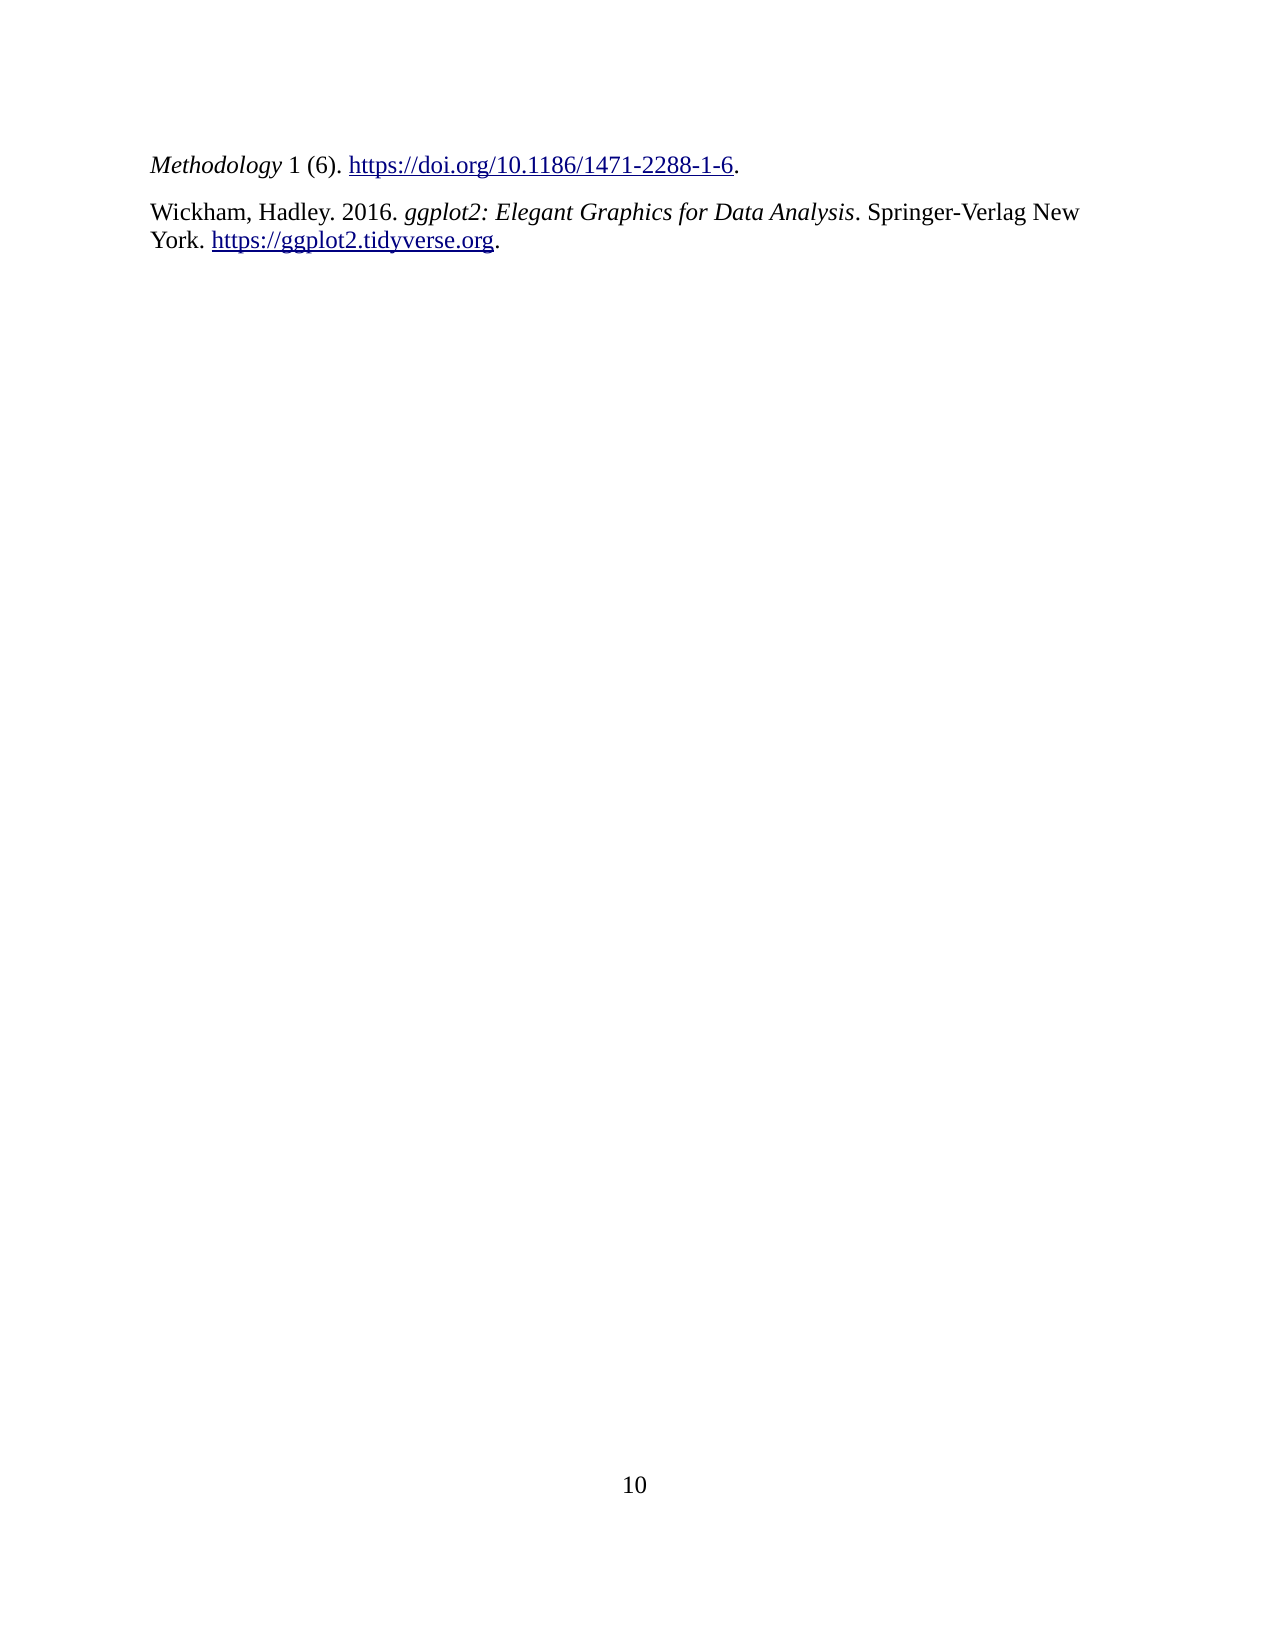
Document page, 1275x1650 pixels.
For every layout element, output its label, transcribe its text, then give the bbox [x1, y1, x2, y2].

text Wickham, Hadley. 2016. ggplot2: Elegant Graphics for Data Analysis. Springer-Verlag New York. https://ggplot2.tidyverse.org. [150, 197, 1125, 254]
text Methodology 1 (6). https://doi.org/10.1186/1471-2288-1-6. [150, 150, 1125, 179]
